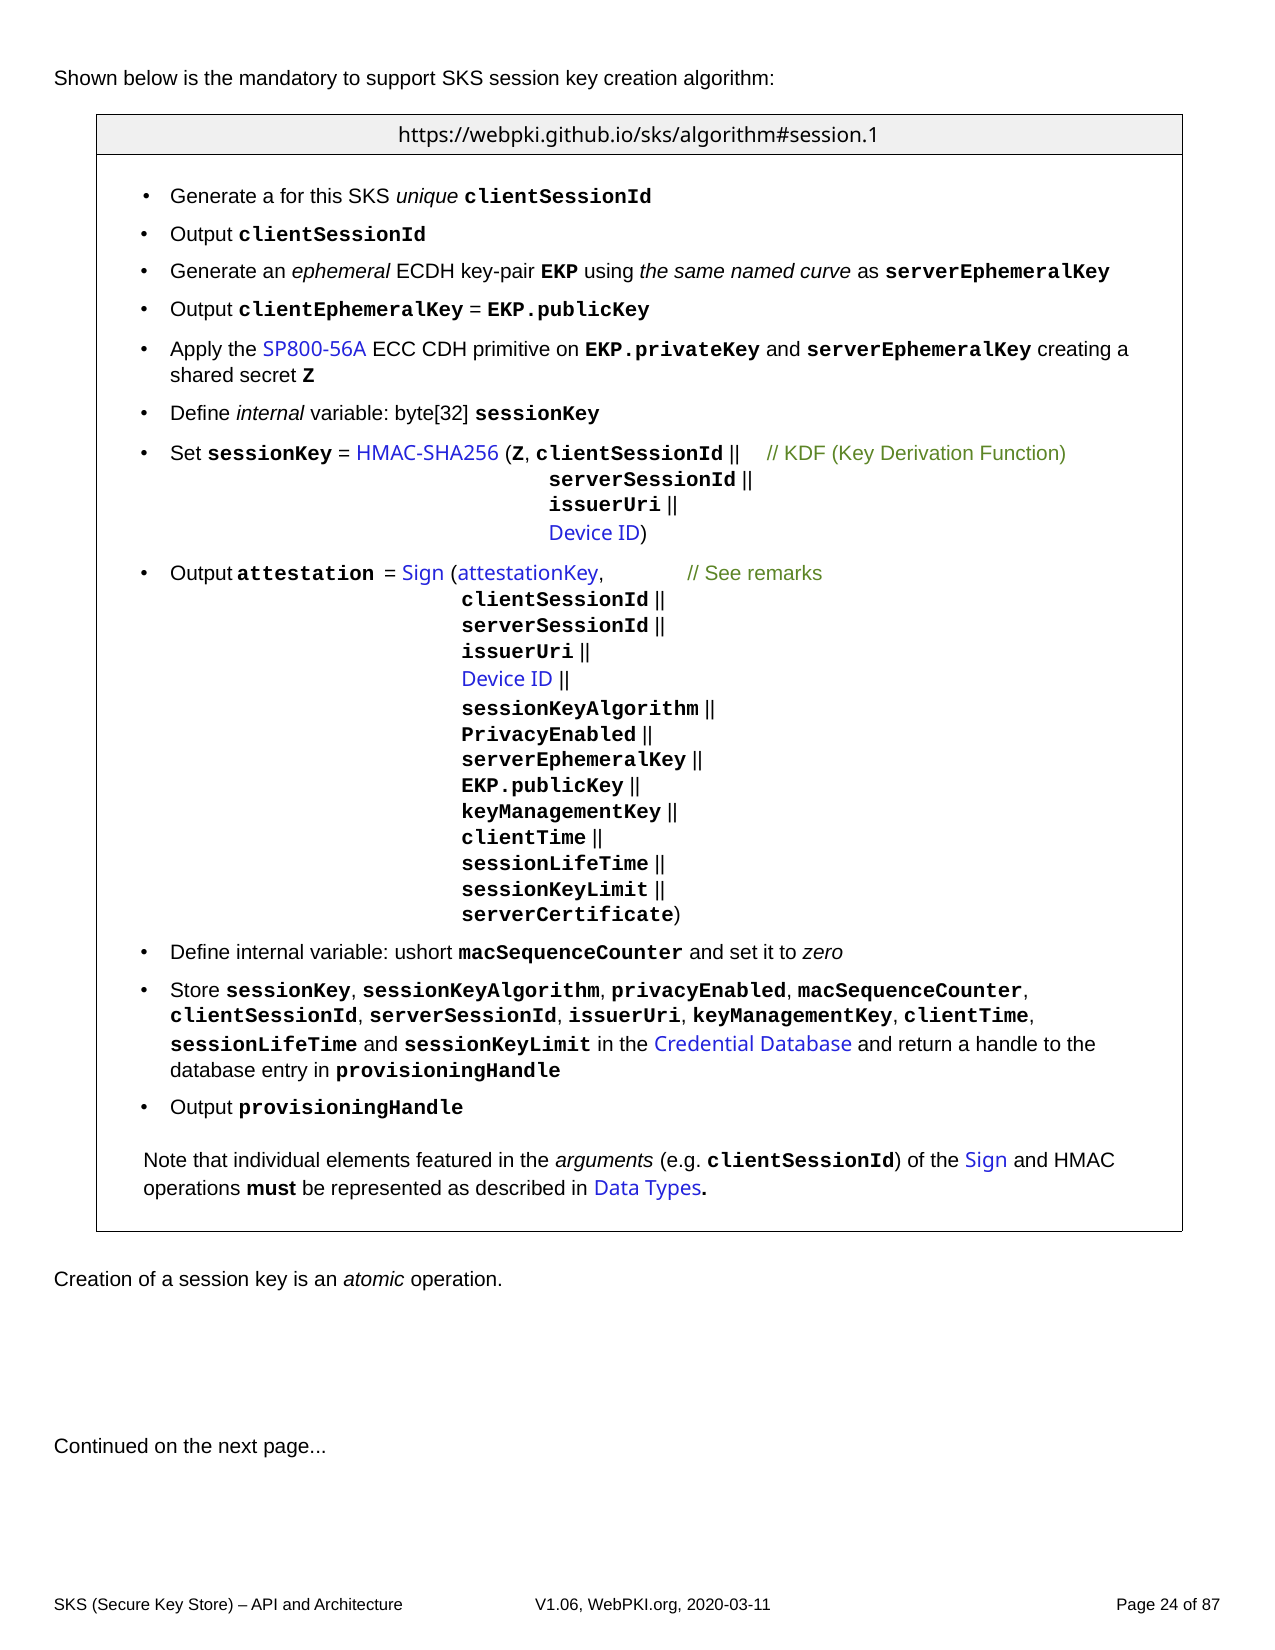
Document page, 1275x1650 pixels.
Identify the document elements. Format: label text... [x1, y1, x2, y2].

table_cell Generate a for this SKS unique clientSessionId Output clientSessionId Generate an ephemeral ECDH key-pair EKP using the same named curve as serverEphemeralKey Output clientEphemeralKey = EKP.publicKey Apply the SP800-56A ECC CDH primitive on EKP.privateKey and serverEphemeralKey creating a shared secret Z Define internal variable: byte[32] sessionKey Set sessionKey = HMAC-SHA256 (Z, clientSessionId || // KDF (Key Derivation Function) serverSessionId || issuerUri || Device ID) Output attestation = Sign (attestationKey, // See remarks clientSessionId || serverSessionId || issuerUri || Device ID || sessionKeyAlgorithm || PrivacyEnabled || serverEphemeralKey || EKP.publicKey || keyManagementKey || clientTime || sessionLifeTime || sessionKeyLimit || serverCertificate) Define internal variable: ushort macSequenceCounter and set it to zero Store sessionKey, sessionKeyAlgorithm, privacyEnabled, macSequenceCounter, clientSessionId, serverSessionId, issuerUri, keyManagementKey, clientTime, sessionLifeTime and sessionKeyLimit in the Credential Database and return a handle to the database entry in provisioningHandle Output provisioningHandle Note that individual elements featured in the arguments (e.g. clientSessionId) of the Sign and HMAC operations must be represented as described in Data Types. [97, 155, 1182, 1231]
text Creation of a session key is an atomic operation. [54, 1267, 1221, 1291]
text Continued on the next page... [54, 1434, 1221, 1458]
text Shown below is the mandatory to support SKS session key creation algorithm: [54, 66, 1221, 114]
table_header https://webpki.github.io/sks/algorithm#session.1 [97, 115, 1182, 154]
